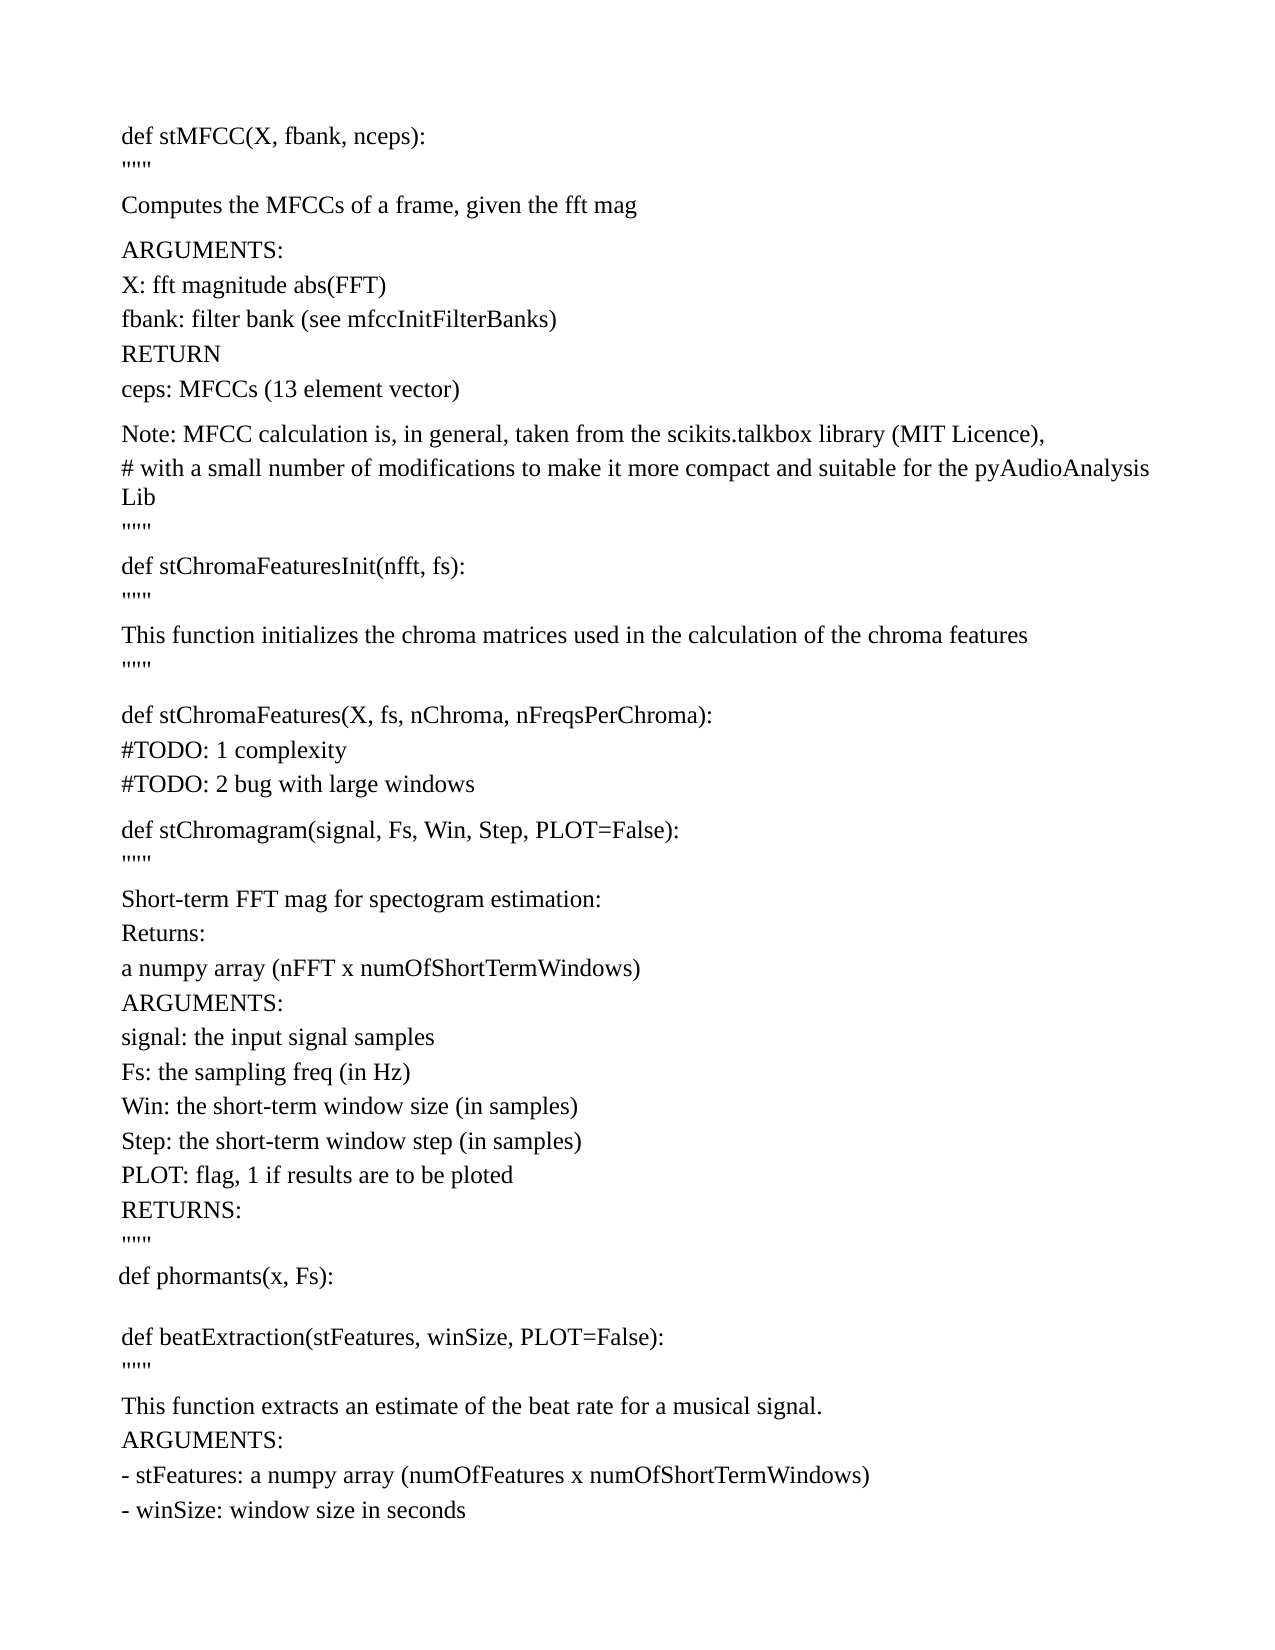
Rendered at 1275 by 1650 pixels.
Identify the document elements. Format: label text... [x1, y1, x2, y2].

table_header def stChromaFeatures(X, fs, nChroma, nFreqsPerChroma): [118, 698, 726, 732]
table_header """ [118, 583, 1039, 618]
table_cell Note: MFCC calculation is, in general, taken from the scikits.talkbox library (MIT Licence), [118, 416, 1157, 451]
table_header def stMFCC(X, fbank, nceps): [118, 118, 1157, 153]
table_cell Win: the short-term window size (in samples) [118, 1089, 655, 1123]
table_cell #TODO: 2 bug with large windows [118, 767, 726, 801]
table_cell ARGUMENTS: [118, 233, 1157, 267]
table_cell ARGUMENTS: [118, 1423, 882, 1457]
table_cell RETURN [118, 336, 1157, 371]
text def phormants(x, Fs): [118, 1261, 1157, 1290]
table_cell This function extracts an estimate of the beat rate for a musical signal. [118, 1388, 882, 1423]
table_cell ceps: MFCCs (13 element vector) [118, 371, 1157, 405]
table_cell [118, 222, 1157, 232]
table_cell signal: the input signal samples [118, 1019, 655, 1054]
table_header """ [118, 652, 168, 687]
table_header def beatExtraction(stFeatures, winSize, PLOT=False): [118, 1290, 677, 1353]
table_cell Fs: the sampling freq (in Hz) [118, 1054, 655, 1088]
table_cell Short-term FFT mag for spectogram estimation: [118, 881, 655, 916]
table_cell # with a small number of modifications to make it more compact and suitable for the pyAudioAnalysis Lib [118, 451, 1157, 514]
table_cell RETURNS: [118, 1192, 655, 1227]
table_cell Step: the short-term window step (in samples) [118, 1123, 655, 1158]
table_cell - stFeatures: a numpy array (numOfFeatures x numOfShortTermWindows) [118, 1457, 882, 1492]
table_cell This function initializes the chroma matrices used in the calculation of the chroma features [118, 618, 1039, 652]
table_cell ARGUMENTS: [118, 985, 655, 1019]
table_cell PLOT: flag, 1 if results are to be ploted [118, 1158, 655, 1192]
table_cell - winSize: window size in seconds [118, 1492, 882, 1526]
table_header """ [118, 1354, 882, 1388]
table_cell fbank: filter bank (see mfccInitFilterBanks) [118, 302, 1157, 336]
table_cell """ [118, 153, 1157, 187]
table_header def stChromaFeaturesInit(nfft, fs): [118, 549, 477, 583]
table_cell Returns: [118, 916, 655, 950]
table_cell Computes the MFCCs of a frame, given the fft mag [118, 187, 1157, 222]
table_header """ [118, 846, 655, 881]
table_header def stChromagram(signal, Fs, Win, Step, PLOT=False): [118, 812, 692, 846]
table_cell #TODO: 1 complexity [118, 732, 726, 767]
table_header [118, 687, 136, 697]
table_cell [118, 405, 1157, 416]
table_cell a numpy array (nFFT x numOfShortTermWindows) [118, 950, 655, 985]
table_cell X: fft magnitude abs(FFT) [118, 267, 1157, 302]
table_header [118, 801, 136, 812]
table_header """ [118, 1227, 168, 1261]
table_header """ [118, 514, 168, 548]
